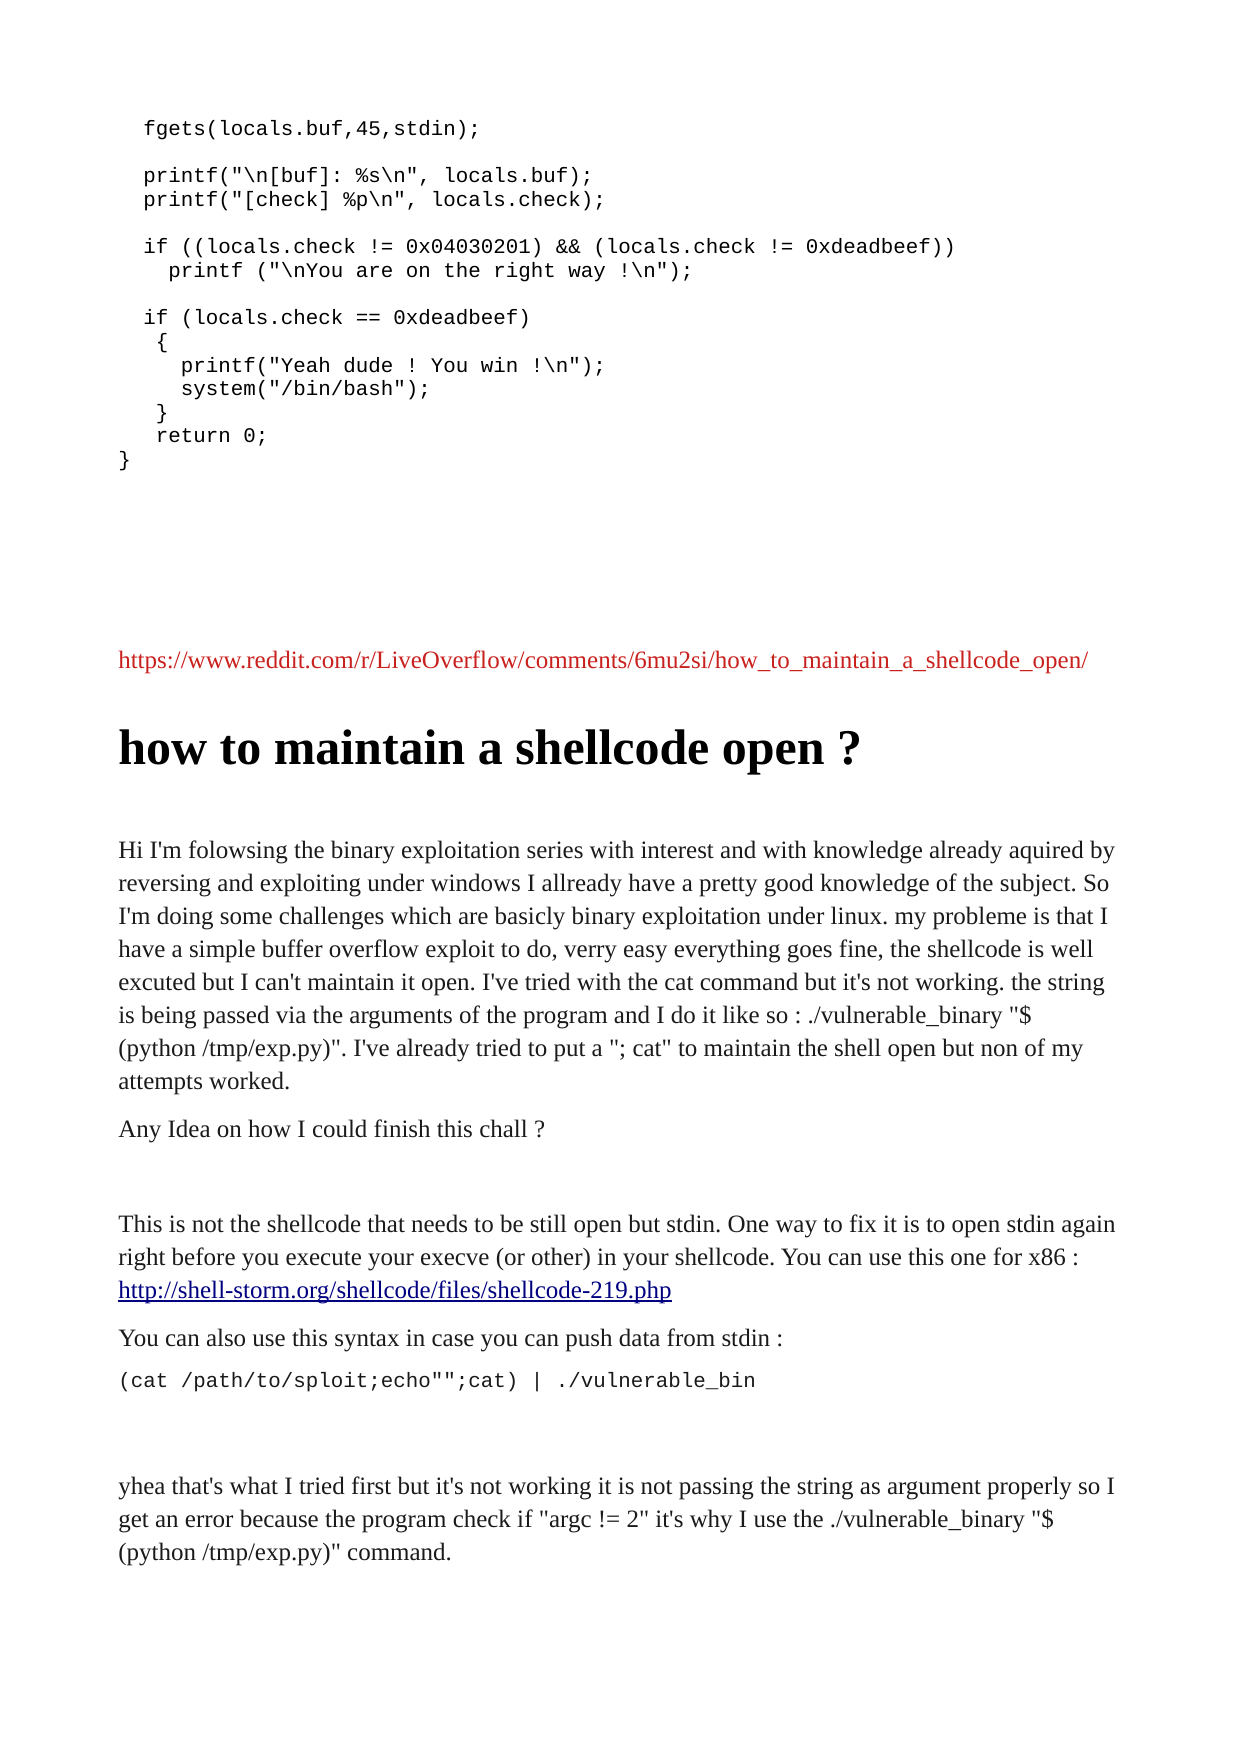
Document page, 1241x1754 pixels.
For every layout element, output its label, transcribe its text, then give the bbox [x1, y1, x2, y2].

text system("/bin/bash"); [118, 378, 1122, 402]
text { [118, 331, 1122, 354]
text https://www.reddit.com/r/LiveOverflow/comments/6mu2si/how_to_maintain_a_shellcode_open/ [118, 645, 1122, 674]
text printf ("\nYou are on the right way !\n"); [118, 260, 1122, 284]
text printf("[check] %p\n", locals.check); [118, 189, 1122, 213]
text This is not the shellcode that needs to be still open but stdin. One way to fix it is to open stdin again right before you execute your execve (or other) in your shellcode. You can use this one for x86 : http://shell-storm.org/shellcode/files/shellcode-219.php [118, 1209, 1122, 1304]
text } [118, 449, 1122, 473]
text } [118, 402, 1122, 426]
text printf("Yeah dude ! You win !\n"); [118, 354, 1122, 378]
text (cat /path/to/sploit;echo"";cat) | ./vulnerable_bin [118, 1371, 1122, 1394]
text if ((locals.check != 0x04030201) && (locals.check != 0xdeadbeef)) [118, 236, 1122, 260]
text yhea that's what I tried first but it's not working it is not passing the string as argument properly so I get an error because the program check if "argc != 2" it's why I use the ./vulnerable_binary "$(python /tmp/exp.py)" command. [118, 1471, 1122, 1566]
text if (locals.check == 0xdeadbeef) [118, 307, 1122, 331]
text return 0; [118, 426, 1122, 449]
text Hi I'm folowsing the binary exploitation series with interest and with knowledge already aquired by reversing and exploiting under windows I allready have a pretty good knowledge of the subject. So I'm doing some challenges which are basicly binary exploitation under linux. my probleme is that I have a simple buffer overflow exploit to do, verry easy everything goes fine, the shellcode is well excuted but I can't maintain it open. I've tried with the cat command but it's not working. the string is being passed via the arguments of the program and I do it like so : ./vulnerable_binary "$(python /tmp/exp.py)". I've already tried to put a "; cat" to maintain the shell open but non of my attempts worked. [118, 835, 1122, 1095]
subtitle how to maintain a shellcode open ? [118, 718, 1122, 775]
text printf("\n[buf]: %s\n", locals.buf); [118, 165, 1122, 189]
text You can also use this syntax in case you can push data from stdin : [118, 1323, 1122, 1352]
text fgets(locals.buf,45,stdin); [118, 118, 1122, 142]
text Any Idea on how I could finish this chall ? [118, 1114, 1122, 1143]
